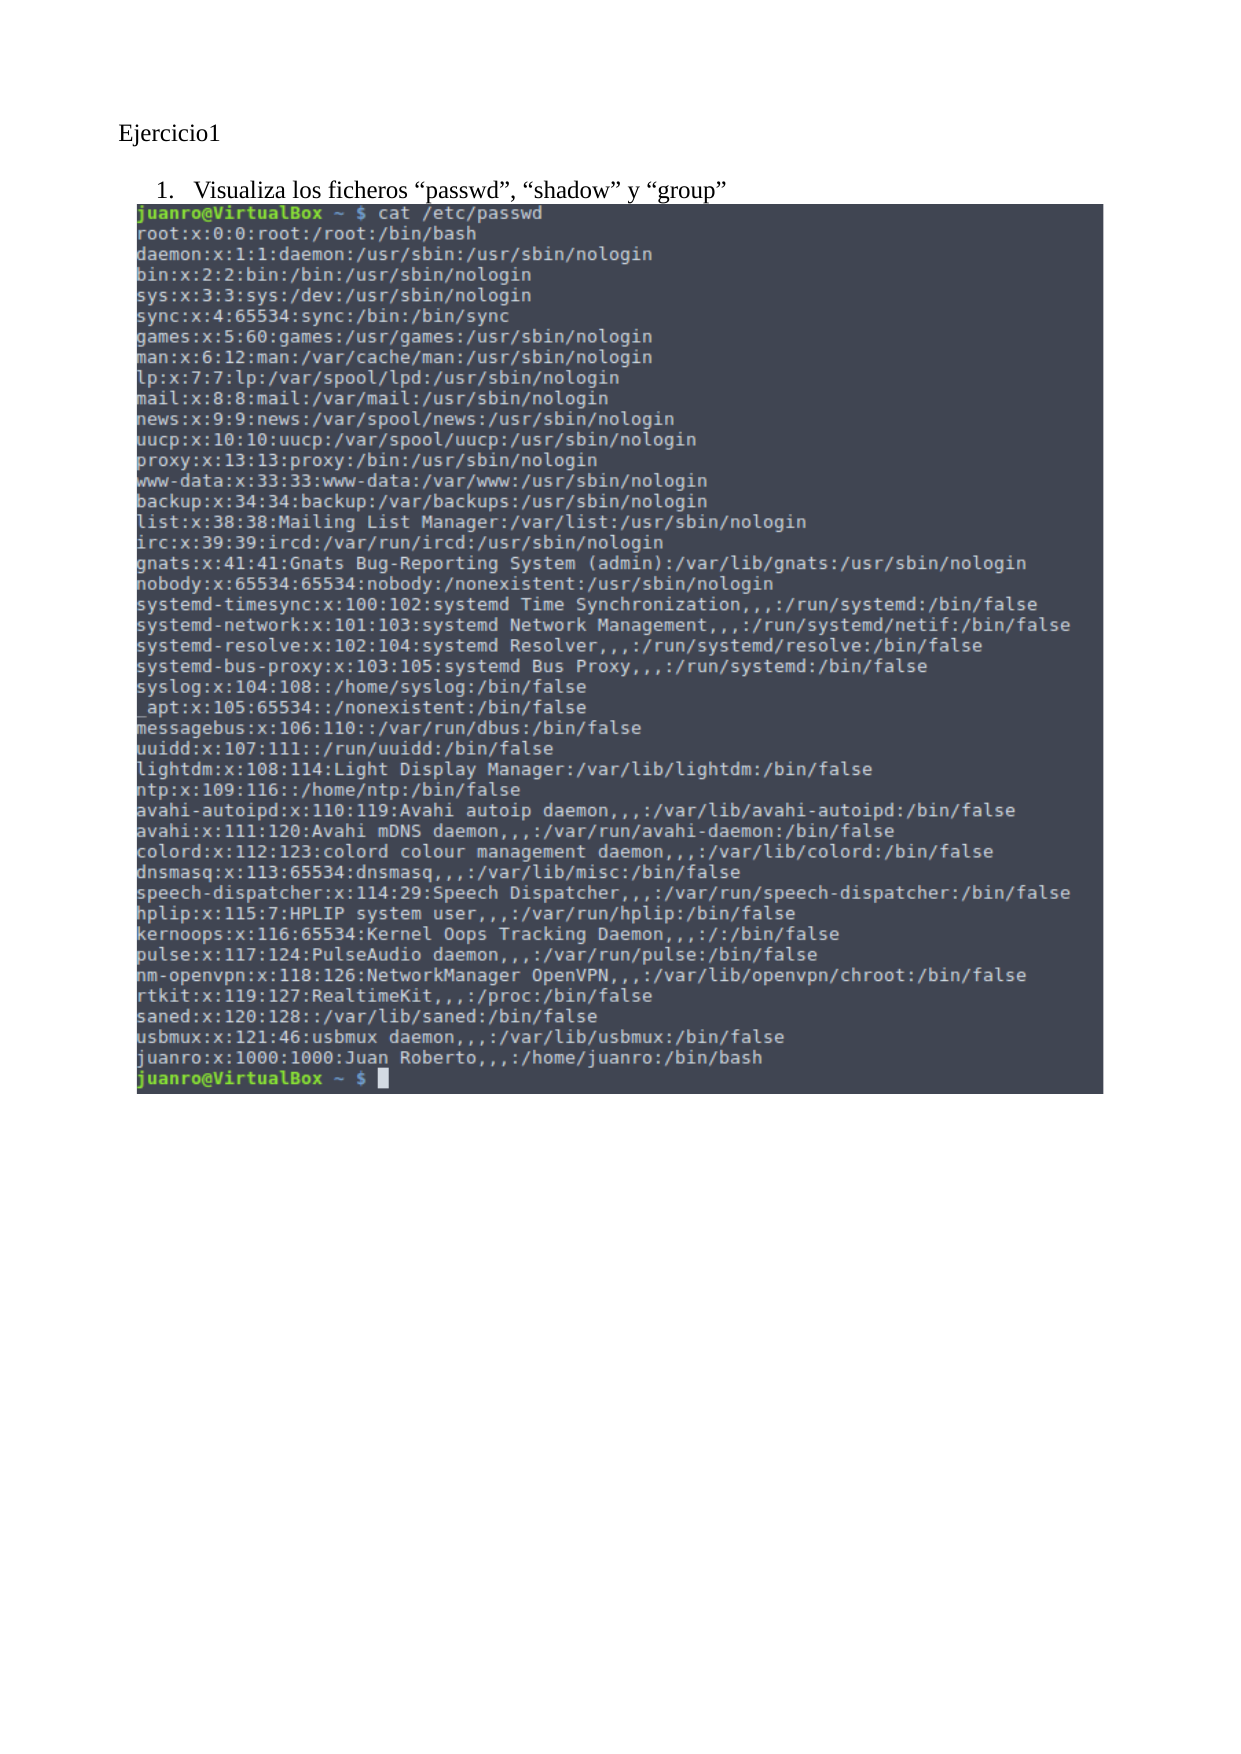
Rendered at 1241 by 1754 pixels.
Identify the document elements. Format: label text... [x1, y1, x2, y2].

text Ejercicio1 [118, 118, 1122, 147]
picture [136, 204, 1104, 1094]
list Visualiza los ficheros “passwd”, “shadow” y “group” [156, 176, 1122, 204]
